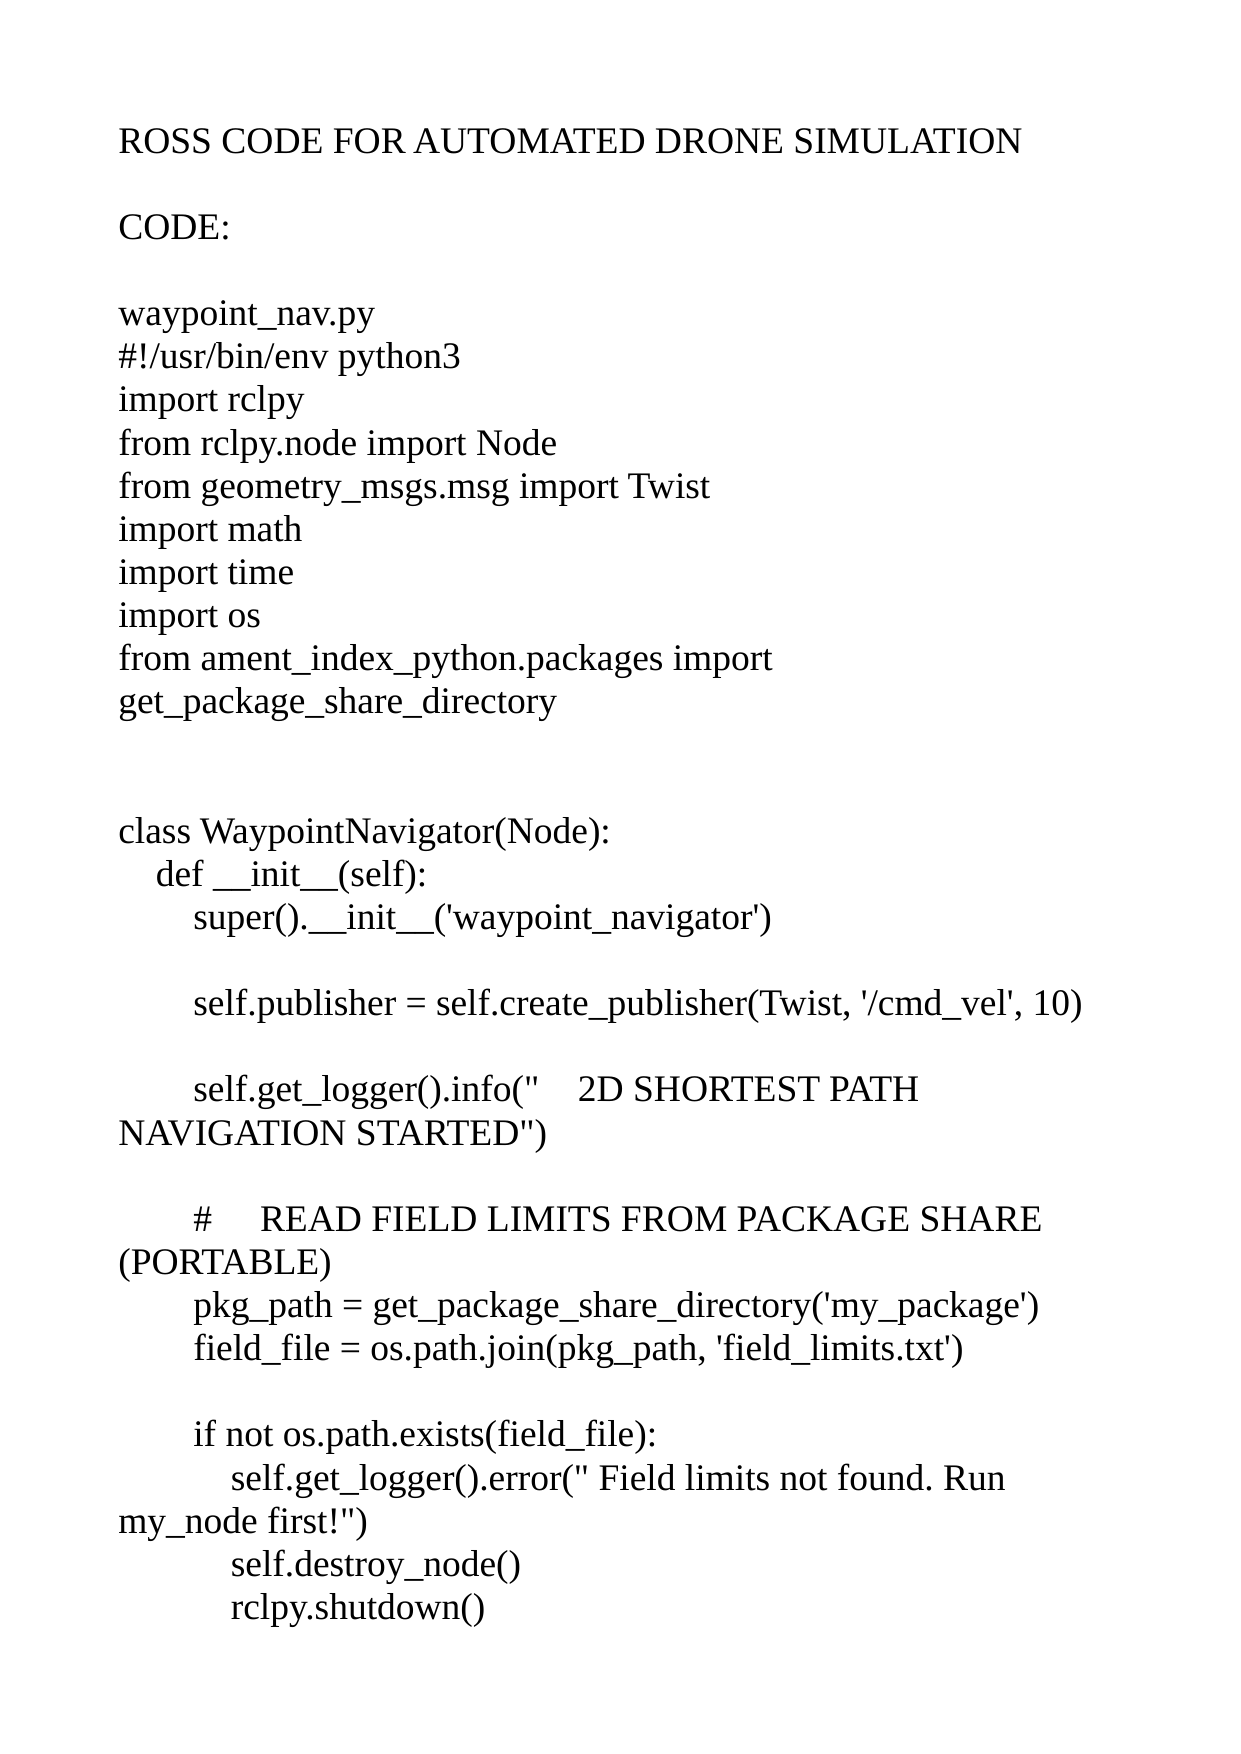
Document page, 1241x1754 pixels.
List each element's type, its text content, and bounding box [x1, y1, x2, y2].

text #!/usr/bin/env python3 [118, 334, 1122, 377]
text self.publisher = self.create_publisher(Twist, '/cmd_vel', 10) [118, 981, 1122, 1024]
text if not os.path.exists(field_file): [118, 1412, 1122, 1455]
text ROSS CODE FOR AUTOMATED DRONE SIMULATION [118, 118, 1122, 161]
text CODE: [118, 204, 1122, 247]
text self.get_logger().error(" Field limits not found. Run my_node first!") [118, 1455, 1122, 1541]
text self.destroy_node() [118, 1541, 1122, 1584]
text field_file = os.path.join(pkg_path, 'field_limits.txt') [118, 1326, 1122, 1369]
text waypoint_nav.py [118, 291, 1122, 334]
text super().__init__('waypoint_navigator') [118, 894, 1122, 937]
text import rclpy [118, 377, 1122, 420]
text from geometry_msgs.msg import Twist [118, 463, 1122, 506]
text class WaypointNavigator(Node): [118, 808, 1122, 851]
text pkg_path = get_package_share_directory('my_package') [118, 1282, 1122, 1326]
text from ament_index_python.packages import get_package_share_directory [118, 636, 1122, 722]
text self.get_logger().info("🚁 2D SHORTEST PATH NAVIGATION STARTED") [118, 1067, 1122, 1153]
text rclpy.shutdown() [118, 1584, 1122, 1627]
text def __init__(self): [118, 851, 1122, 894]
text # ✅ READ FIELD LIMITS FROM PACKAGE SHARE (PORTABLE) [118, 1196, 1122, 1282]
text import math [118, 506, 1122, 549]
text from rclpy.node import Node [118, 420, 1122, 463]
text import time [118, 549, 1122, 592]
text import os [118, 592, 1122, 636]
